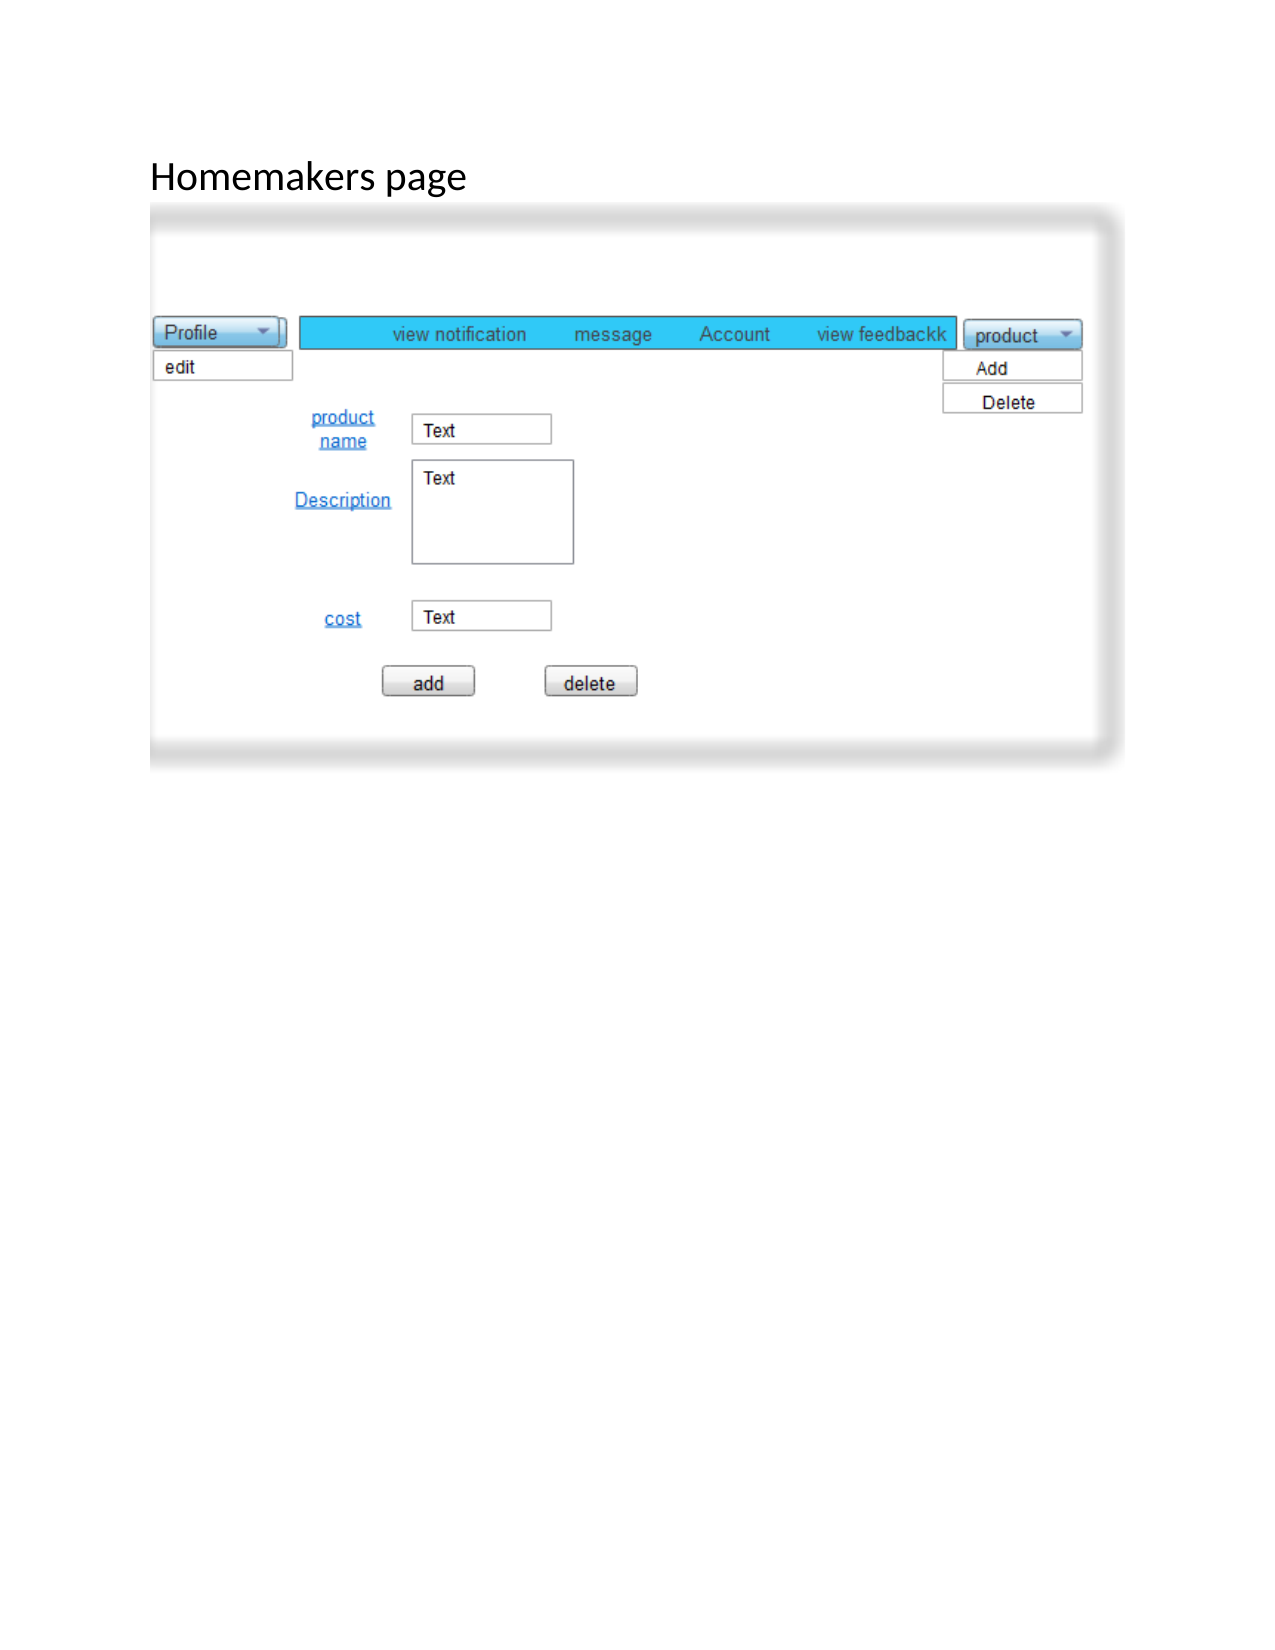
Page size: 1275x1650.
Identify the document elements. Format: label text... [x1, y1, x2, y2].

text Homemakers page [150, 150, 1125, 202]
